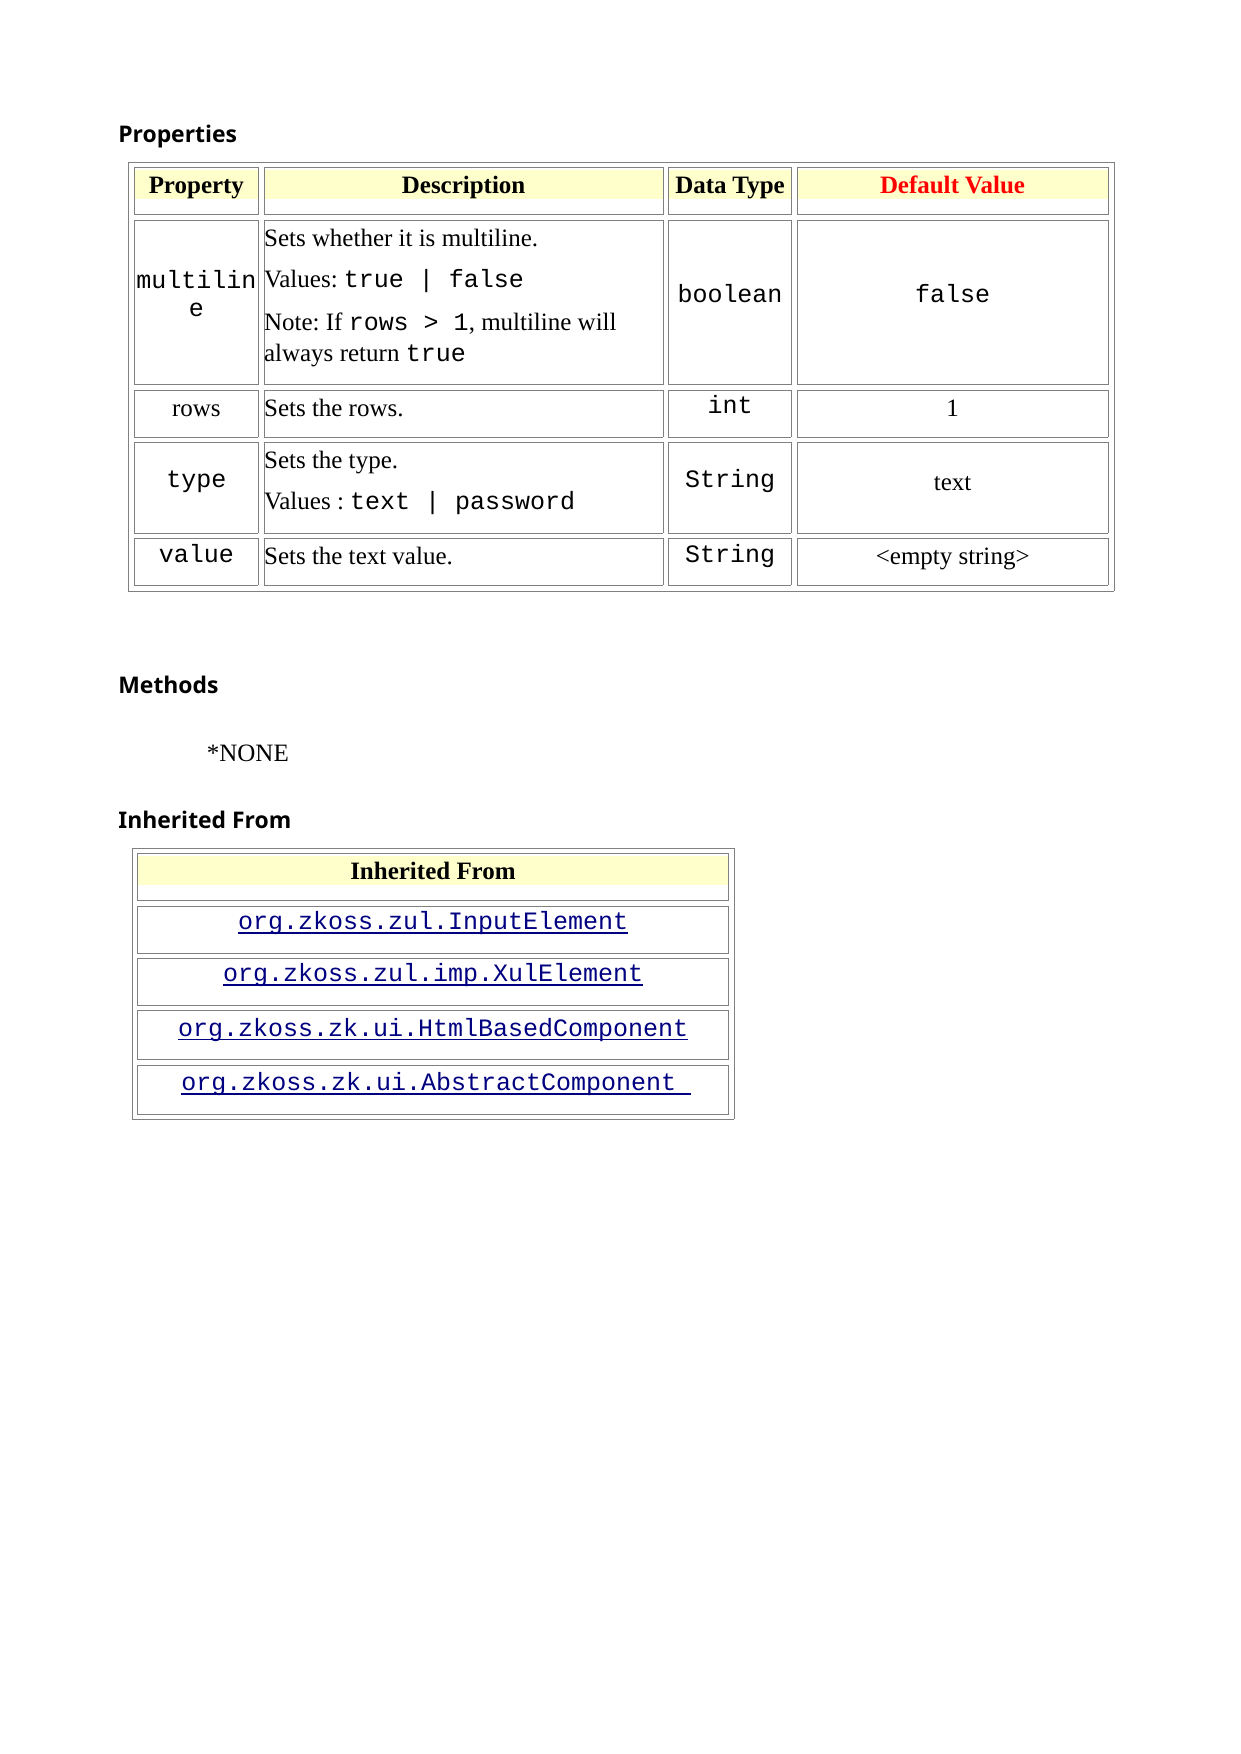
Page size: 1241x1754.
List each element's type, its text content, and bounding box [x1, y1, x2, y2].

table_cell false [794, 214, 1111, 384]
table_header Default Value [794, 163, 1111, 214]
table_header Data Type [666, 163, 794, 214]
table_cell Sets the rows. [261, 384, 666, 437]
table_header Description [261, 163, 666, 214]
table_cell type [131, 437, 261, 533]
table_cell org.zkoss.zul.InputElement [134, 900, 731, 952]
table_header Inherited From [134, 849, 731, 900]
table_cell rows [131, 384, 261, 437]
table_cell multiline [131, 214, 261, 384]
table_header Property [131, 163, 261, 214]
table_cell boolean [666, 214, 794, 384]
table_cell int [666, 384, 794, 437]
subtitle Properties [118, 118, 1122, 149]
table_cell org.zkoss.zk.ui.AbstractComponent [134, 1059, 731, 1114]
subtitle Inherited From [118, 804, 1122, 835]
table_cell text [794, 437, 1111, 533]
table_cell Sets the type. Values : text | password [261, 437, 666, 533]
table_cell String [666, 437, 794, 533]
table_cell org.zkoss.zul.imp.XulElement [134, 953, 731, 1004]
text *NONE [207, 738, 1122, 767]
table_cell <empty string> [794, 533, 1111, 585]
table_cell Sets whether it is multiline. Values: true | false Note: If rows > 1, multiline will always return true [261, 214, 666, 384]
table_cell value [131, 533, 261, 585]
table_cell String [666, 533, 794, 585]
table_cell org.zkoss.zk.ui.HtmlBasedComponent [134, 1005, 731, 1059]
table_cell 1 [794, 384, 1111, 437]
table_cell Sets the text value. [261, 533, 666, 585]
subtitle Methods [118, 669, 1122, 700]
